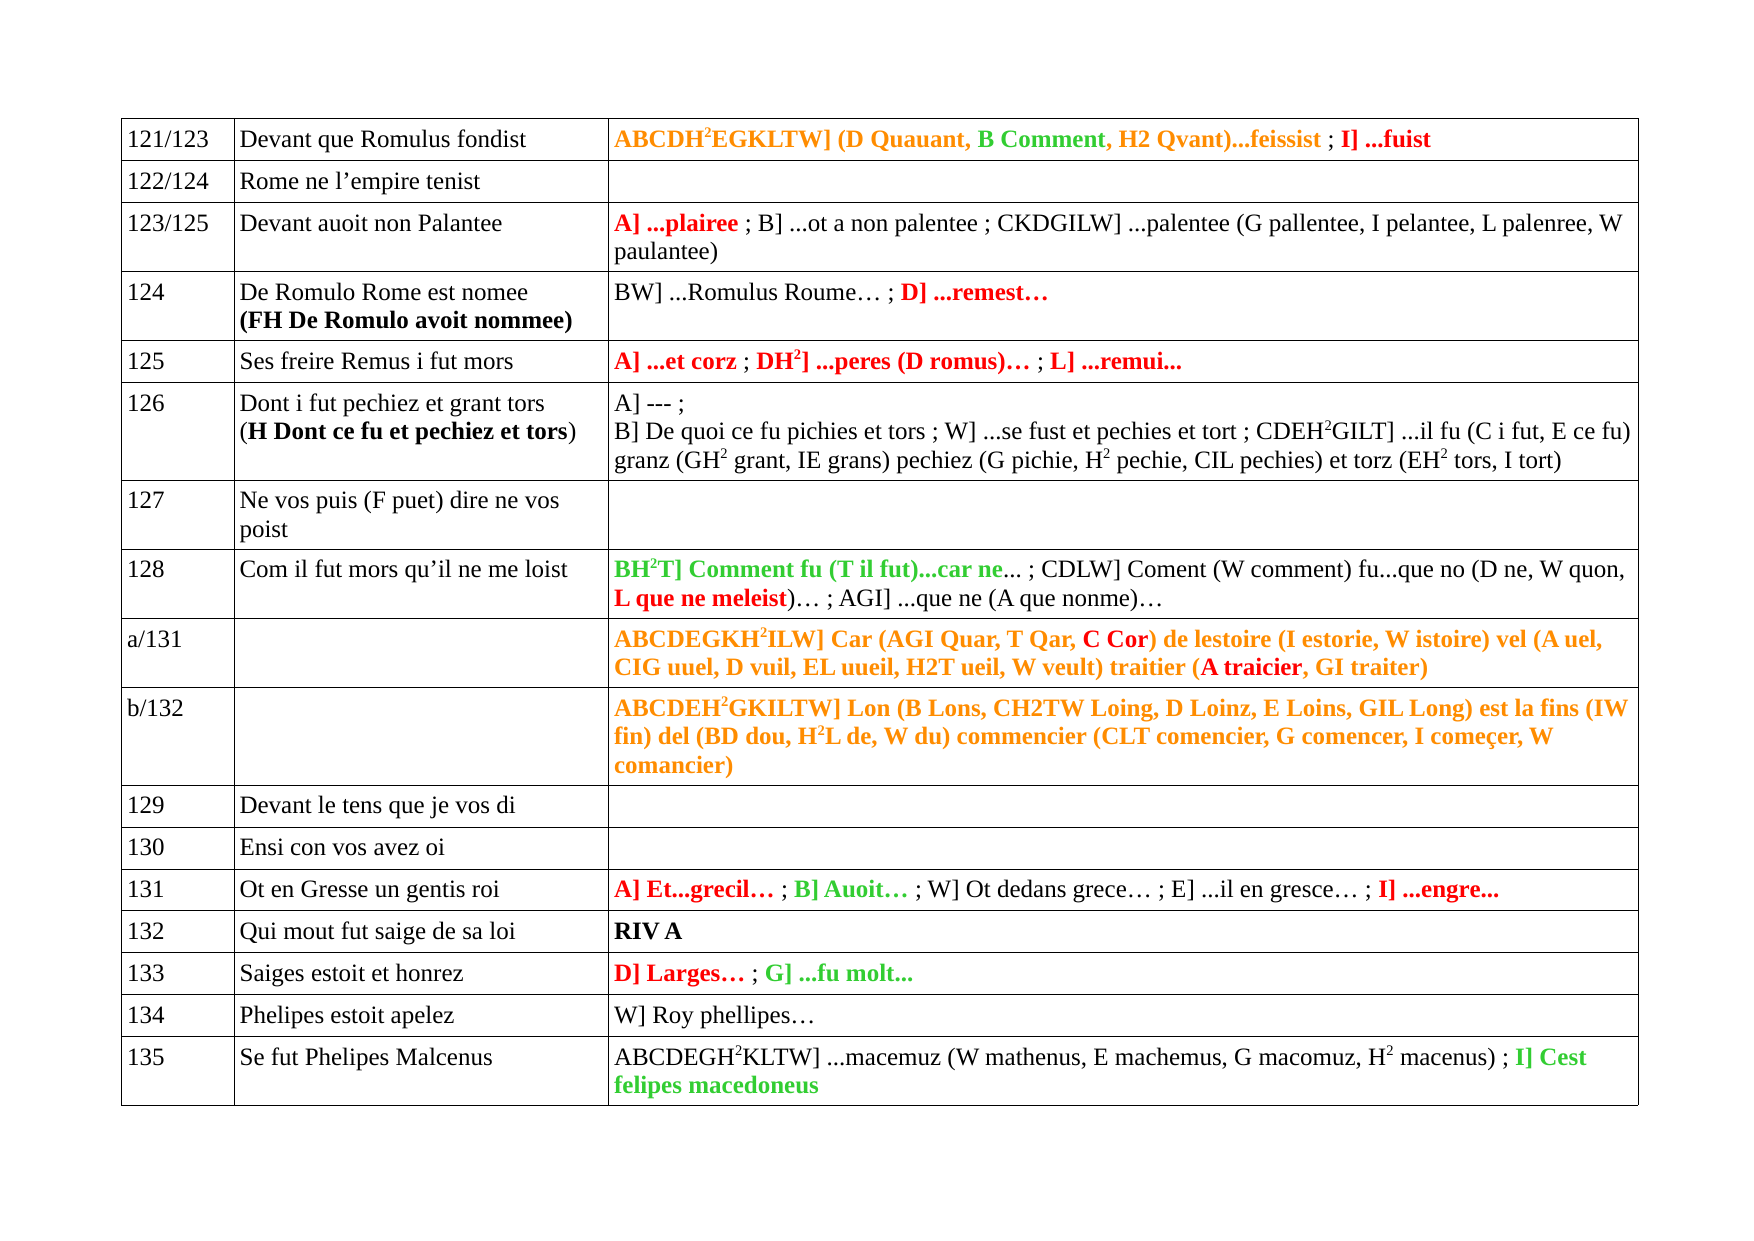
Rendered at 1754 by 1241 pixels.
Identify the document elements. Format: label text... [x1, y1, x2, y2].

table_cell Rome ne l’empire tenist [235, 161, 608, 202]
table_cell A] --- ; B] De quoi ce fu pichies et tors ; W] ...se fust et pechies et tort ; CDEH2GILT] ...il fu (C i fut, E ce fu) granz (GH2 grant, IE grans) pechiez (G pichie, H2 pechie, CIL pechies) et torz (EH2 tors, I tort) [609, 383, 1638, 480]
table_cell 135 [122, 1037, 234, 1105]
table_cell Ot en Gresse un gentis roi [235, 870, 608, 910]
table_cell [609, 161, 1638, 202]
table_cell b/132 [122, 688, 234, 785]
table_cell Com il fut mors qu’il ne me loist [235, 550, 608, 618]
table_cell 131 [122, 870, 234, 910]
table_cell De Romulo Rome est nomee (FH De Romulo avoit nommee) [235, 272, 608, 340]
table_cell 130 [122, 828, 234, 868]
table_cell [609, 481, 1638, 549]
table_cell 134 [122, 995, 234, 1036]
table_cell [609, 786, 1638, 827]
table_cell 124 [122, 272, 234, 340]
table_cell 122/124 [122, 161, 234, 202]
table_cell [235, 619, 608, 687]
table_cell [235, 688, 608, 785]
table_cell Qui mout fut saige de sa loi [235, 911, 608, 952]
table_cell W] Roy phellipes… [609, 995, 1638, 1036]
table_cell RIV A [609, 911, 1638, 952]
table_cell Devant auoit non Palantee [235, 203, 608, 271]
table_cell 125 [122, 341, 234, 382]
table_cell Ses freire Remus i fut mors [235, 341, 608, 382]
table_cell BH2T] Comment fu (T il fut)...car ne... ; CDLW] Coment (W comment) fu...que no (D ne, W quon, L que ne meleist)… ; AGI] ...que ne (A que nonme)… [609, 550, 1638, 618]
table_cell A] ...et corz ; DH2] ...peres (D romus)… ; L] ...remui... [609, 341, 1638, 382]
table_cell 123/125 [122, 203, 234, 271]
table_cell ABCDH2EGKLTW] (D Quauant, B Comment, H2 Qvant)...feissist ; I] ...fuist [609, 119, 1638, 160]
table_cell ABCDEH2GKILTW] Lon (B Lons, CH2TW Loing, D Loinz, E Loins, GIL Long) est la fins (IW fin) del (BD dou, H2L de, W du) commencier (CLT comencier, G comencer, I começer, W comancier) [609, 688, 1638, 785]
table_cell ABCDEGH2KLTW] ...macemuz (W mathenus, E machemus, G macomuz, H2 macenus) ; I] Cest felipes macedoneus [609, 1037, 1638, 1105]
table_cell a/131 [122, 619, 234, 687]
table_cell 126 [122, 383, 234, 480]
table_cell A] ...plairee ; B] ...ot a non palentee ; CKDGILW] ...palentee (G pallentee, I pelantee, L palenree, W paulantee) [609, 203, 1638, 271]
table_cell ABCDEGKH2ILW] Car (AGI Quar, T Qar, C Cor) de lestoire (I estorie, W istoire) vel (A uel, CIG uuel, D vuil, EL uueil, H2T ueil, W veult) traitier (A traicier, GI traiter) [609, 619, 1638, 687]
table_cell Saiges estoit et honrez [235, 953, 608, 994]
table_cell D] Larges… ; G] ...fu molt... [609, 953, 1638, 994]
table_cell 127 [122, 481, 234, 549]
table_cell Dont i fut pechiez et grant tors (H Dont ce fu et pechiez et tors) [235, 383, 608, 480]
table_cell Ne vos puis (F puet) dire ne vos poist [235, 481, 608, 549]
table_cell Se fut Phelipes Malcenus [235, 1037, 608, 1105]
table_cell 121/123 [122, 119, 234, 160]
table_cell 133 [122, 953, 234, 994]
table_cell Phelipes estoit apelez [235, 995, 608, 1036]
table_cell A] Et...grecil… ; B] Auoit… ; W] Ot dedans grece… ; E] ...il en gresce… ; I] ...engre... [609, 870, 1638, 910]
table_cell 129 [122, 786, 234, 827]
table_cell 128 [122, 550, 234, 618]
table_cell [609, 828, 1638, 868]
table_cell Ensi con vos avez oi [235, 828, 608, 868]
table_cell BW] ...Romulus Roume… ; D] ...remest… [609, 272, 1638, 340]
table_cell 132 [122, 911, 234, 952]
table_cell Devant que Romulus fondist [235, 119, 608, 160]
table_cell Devant le tens que je vos di [235, 786, 608, 827]
